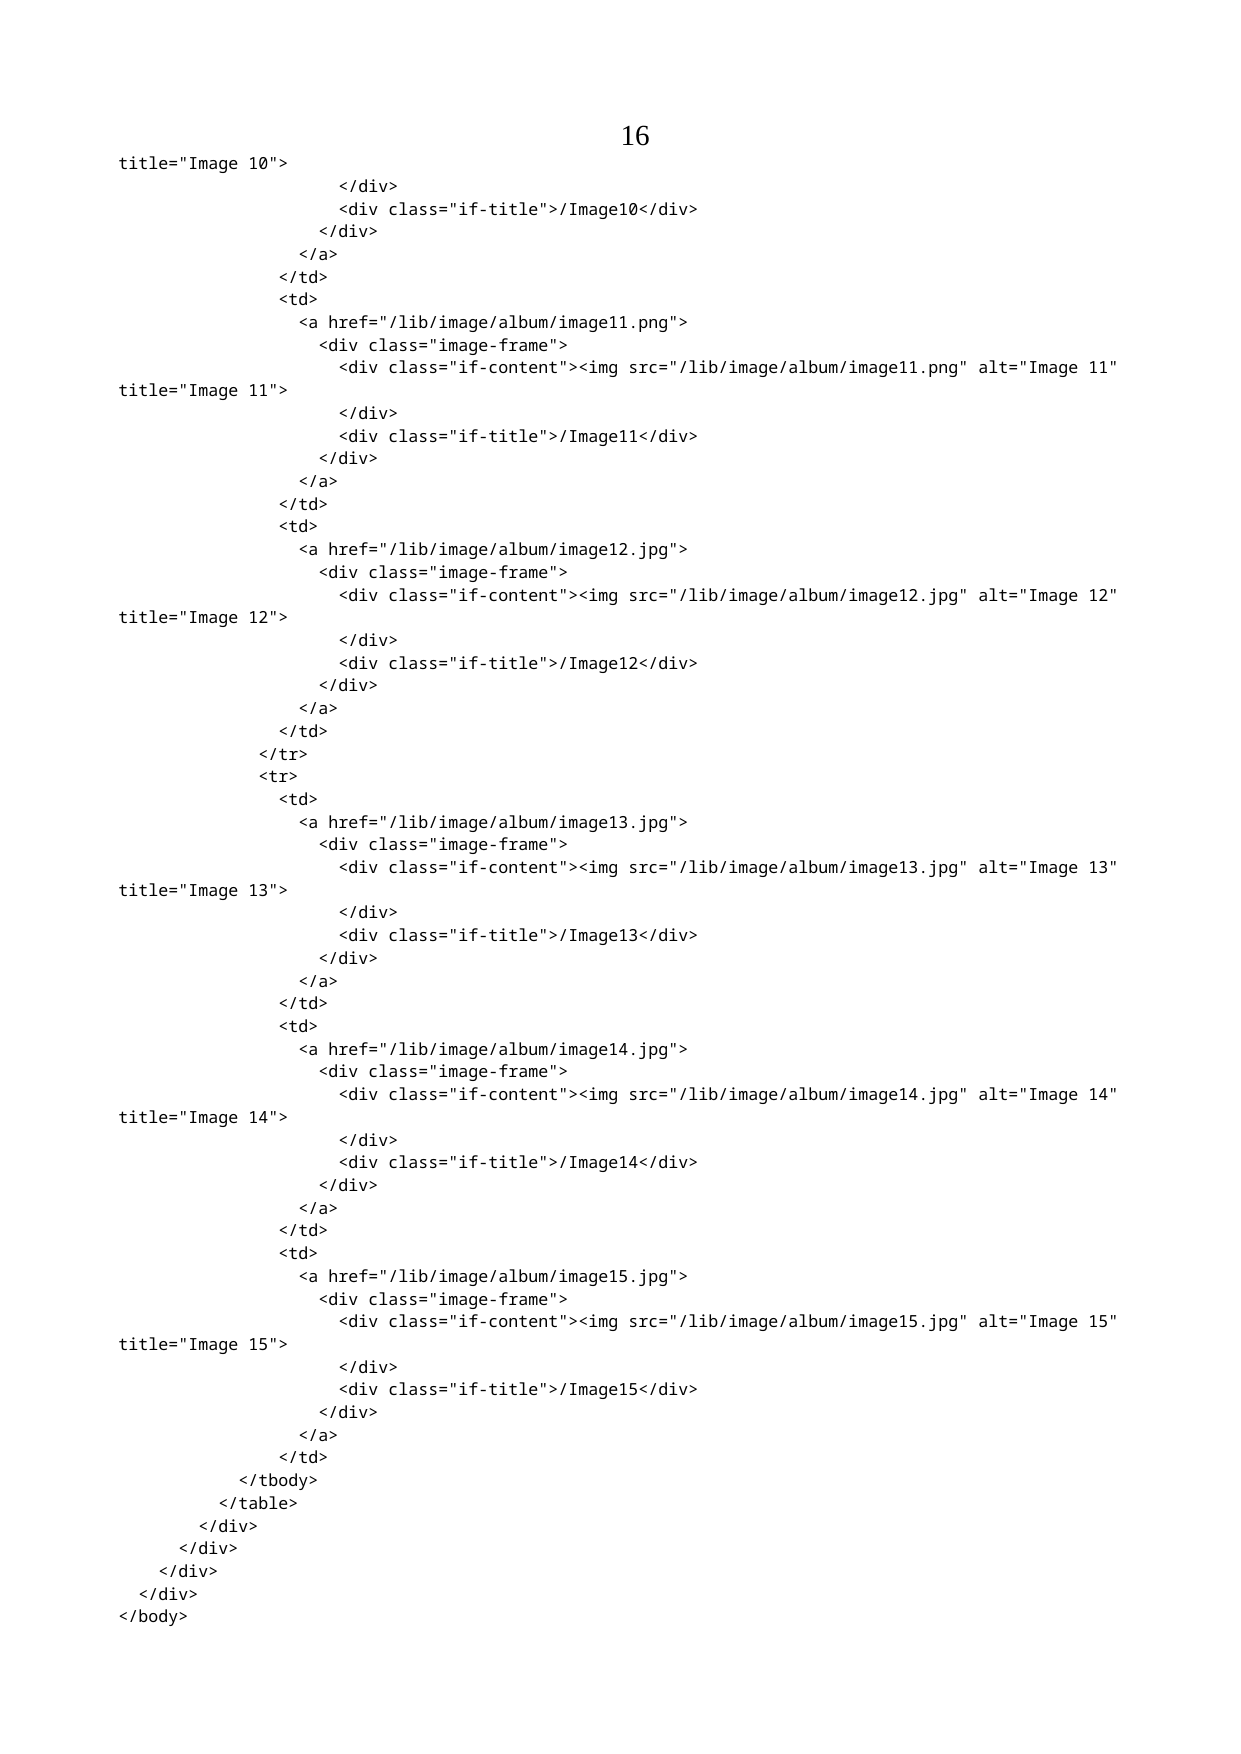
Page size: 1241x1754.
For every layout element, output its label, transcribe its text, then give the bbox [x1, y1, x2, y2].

text </div> [118, 901, 1152, 924]
text <div class="if-content"><img src="/lib/image/album/image15.jpg" alt="Image 15" title="Image 15"> [118, 1310, 1152, 1355]
text <div class="if-title">/Image15</div> [118, 1378, 1152, 1401]
text </div> [118, 1537, 1152, 1559]
text </div> [118, 1128, 1152, 1151]
text <td> [118, 288, 1152, 311]
text <div class="if-title">/Image14</div> [118, 1151, 1152, 1173]
text <div class="image-frame"> [118, 560, 1152, 583]
text <div class="if-title">/Image10</div> [118, 197, 1152, 220]
text <a href="/lib/image/album/image12.jpg"> [118, 538, 1152, 560]
text </tbody> [118, 1469, 1152, 1491]
text </div> [118, 1582, 1152, 1605]
text </body> [118, 1605, 1152, 1628]
text </div> [118, 1514, 1152, 1537]
text <a href="/lib/image/album/image11.png"> [118, 311, 1152, 333]
text title="Image 10"> [118, 152, 1152, 174]
text </tr> [118, 742, 1152, 765]
text </a> [118, 469, 1152, 492]
text </div> [118, 1173, 1152, 1196]
text <a href="/lib/image/album/image15.jpg"> [118, 1264, 1152, 1287]
text <div class="if-content"><img src="/lib/image/album/image13.jpg" alt="Image 13" title="Image 13"> [118, 856, 1152, 901]
text </td> [118, 992, 1152, 1014]
text </a> [118, 1196, 1152, 1219]
text </div> [118, 447, 1152, 469]
text </table> [118, 1491, 1152, 1514]
text </a> [118, 242, 1152, 265]
text </td> [118, 1219, 1152, 1242]
text <div class="if-title">/Image13</div> [118, 924, 1152, 946]
text </div> [118, 220, 1152, 242]
text <a href="/lib/image/album/image13.jpg"> [118, 810, 1152, 833]
text </div> [118, 1559, 1152, 1582]
text </a> [118, 969, 1152, 992]
text <div class="if-content"><img src="/lib/image/album/image11.png" alt="Image 11" title="Image 11"> [118, 356, 1152, 401]
text </div> [118, 401, 1152, 424]
text </div> [118, 628, 1152, 651]
text <div class="if-title">/Image12</div> [118, 651, 1152, 674]
text </div> [118, 674, 1152, 697]
text <div class="image-frame"> [118, 1287, 1152, 1310]
text </a> [118, 1423, 1152, 1446]
text </div> [118, 174, 1152, 197]
text <a href="/lib/image/album/image14.jpg"> [118, 1037, 1152, 1060]
text </td> [118, 492, 1152, 515]
text </div> [118, 946, 1152, 969]
text </div> [118, 1401, 1152, 1423]
text <td> [118, 1014, 1152, 1037]
text <div class="image-frame"> [118, 833, 1152, 856]
text </td> [118, 265, 1152, 288]
text <div class="image-frame"> [118, 1060, 1152, 1083]
text </td> [118, 1446, 1152, 1469]
text <div class="if-title">/Image11</div> [118, 424, 1152, 447]
text </a> [118, 697, 1152, 719]
text <td> [118, 515, 1152, 538]
text </td> [118, 719, 1152, 742]
text <div class="if-content"><img src="/lib/image/album/image14.jpg" alt="Image 14" title="Image 14"> [118, 1083, 1152, 1128]
text </div> [118, 1355, 1152, 1378]
text <div class="if-content"><img src="/lib/image/album/image12.jpg" alt="Image 12" title="Image 12"> [118, 583, 1152, 628]
text <tr> [118, 765, 1152, 787]
text <td> [118, 1242, 1152, 1264]
text <td> [118, 787, 1152, 810]
text <div class="image-frame"> [118, 333, 1152, 356]
